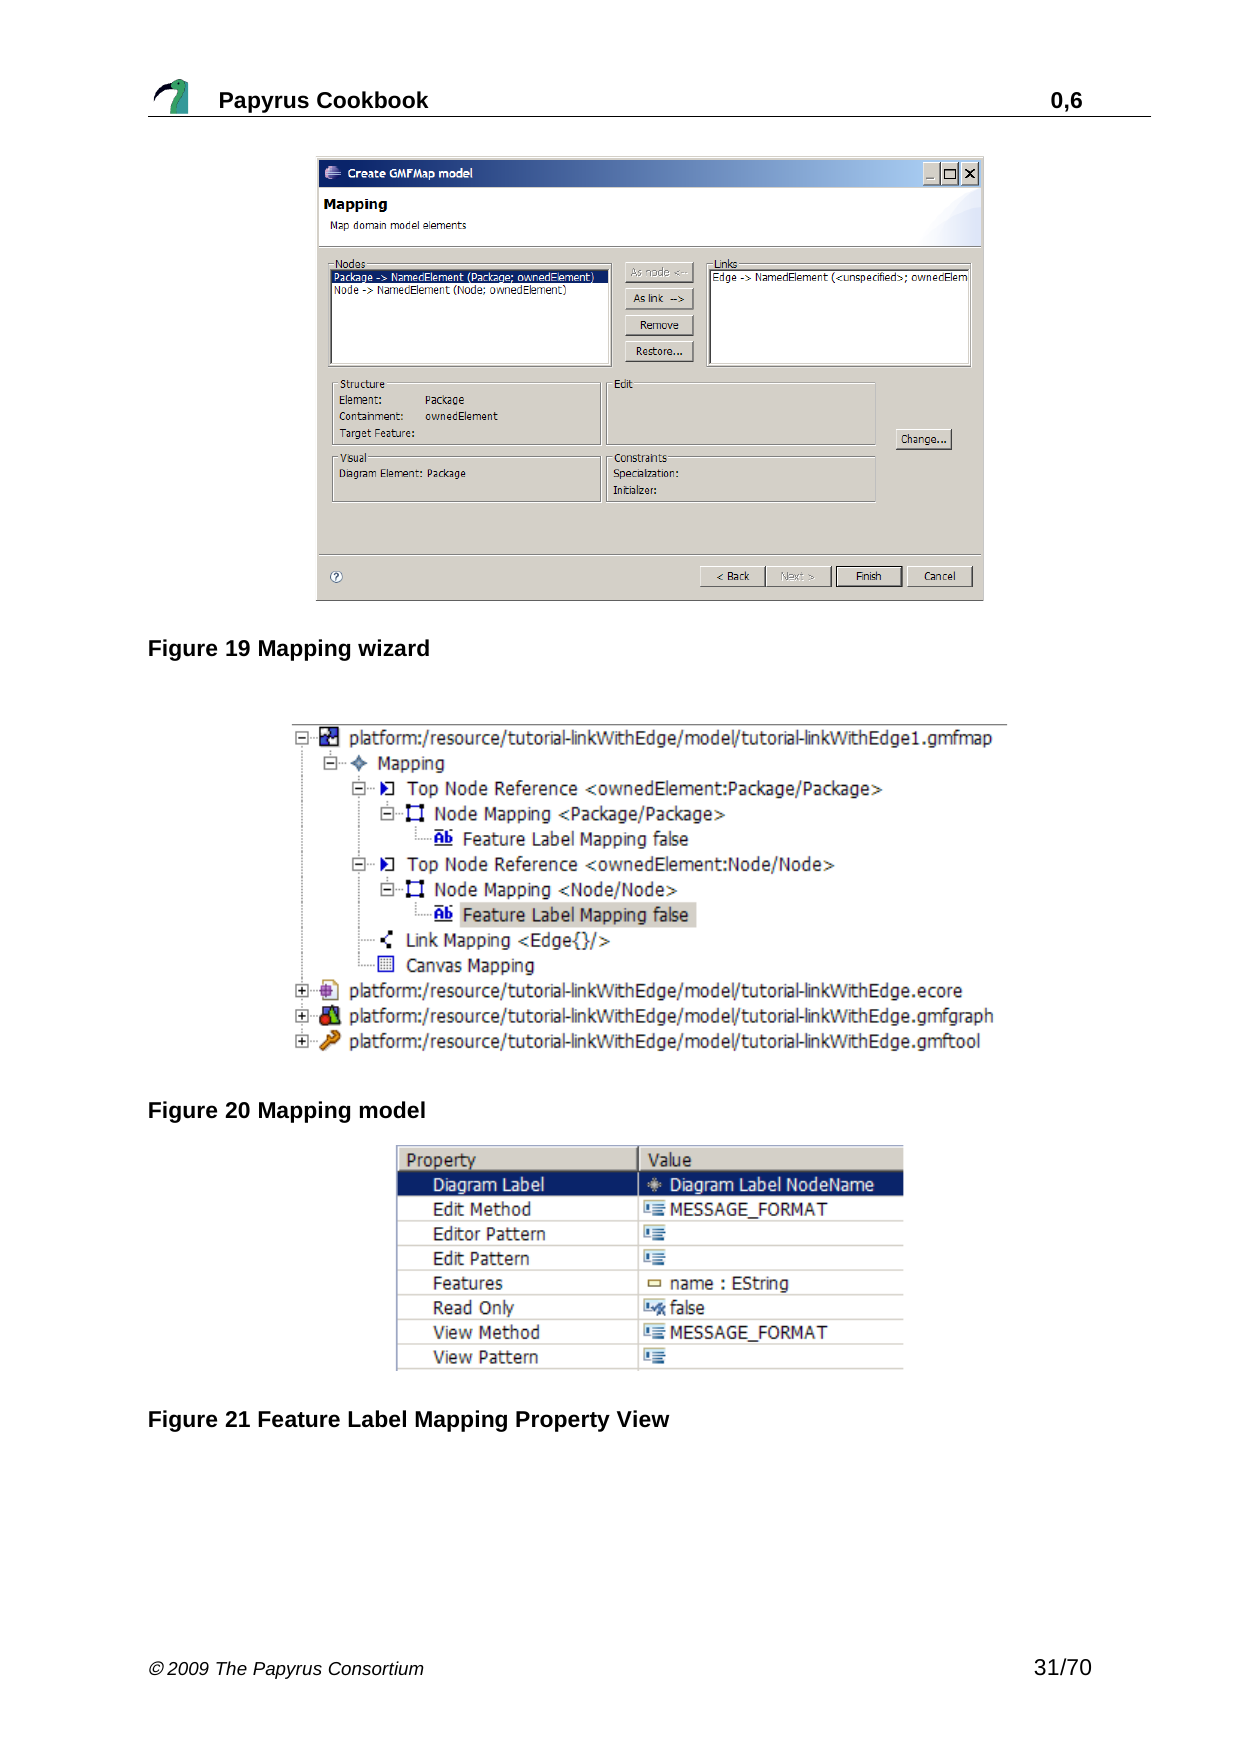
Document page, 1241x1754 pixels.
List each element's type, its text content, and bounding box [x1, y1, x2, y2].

picture [315, 156, 984, 601]
picture [395, 1145, 904, 1371]
text Figure 19 Mapping wizard [148, 634, 1151, 661]
text Figure 21 Feature Label Mapping Property View [148, 1405, 1151, 1432]
text Figure 20 Mapping model [148, 1097, 1151, 1124]
picture [153, 79, 189, 114]
picture [291, 724, 1008, 1063]
